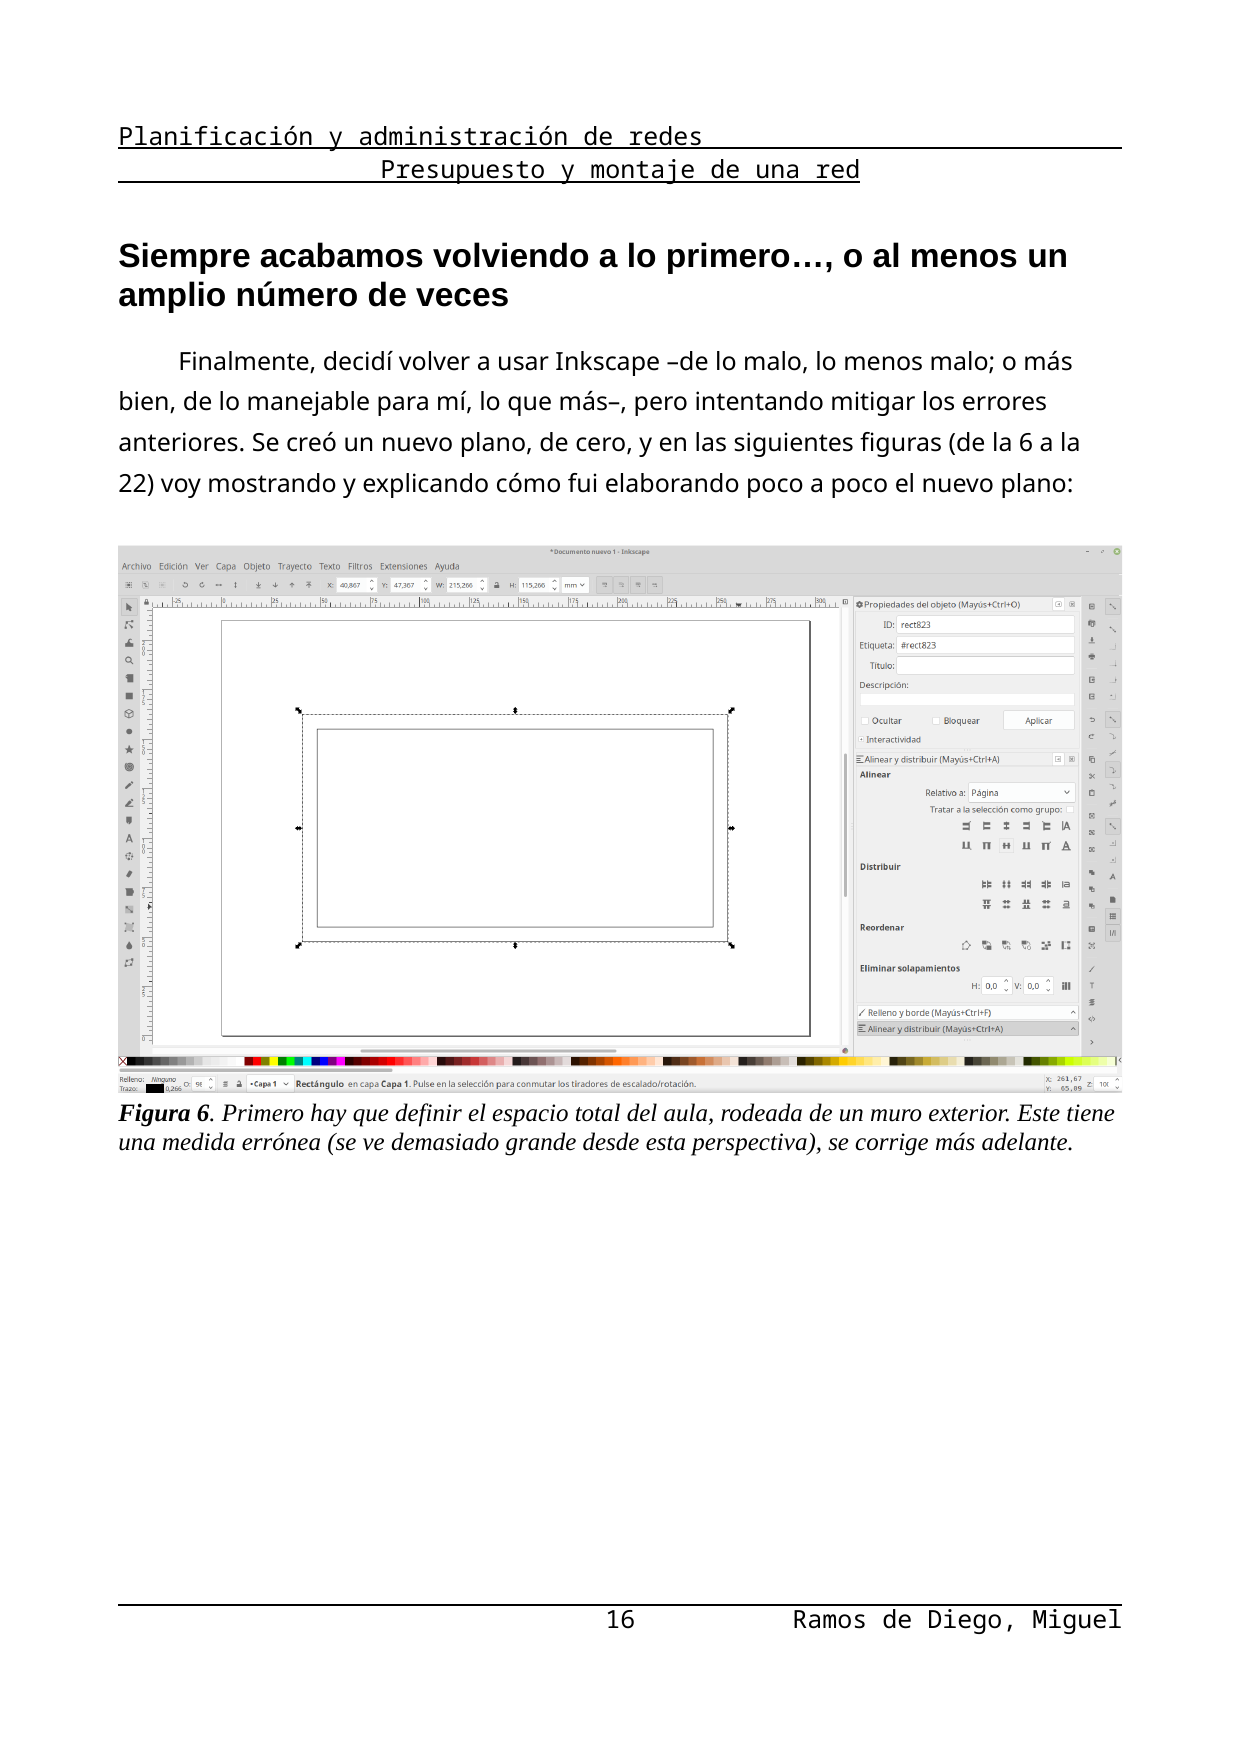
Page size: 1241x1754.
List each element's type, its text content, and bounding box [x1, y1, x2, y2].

text Figura 6. Primero hay que definir el espacio total del aula, rodeada de un muro exterior. Este tiene una medida errónea (se ve demasiado grande desde esta perspectiva), se corrige más adelante. [118, 1093, 1122, 1156]
picture [118, 545, 1123, 1093]
subtitle Siempre acabamos volviendo a lo primero…, o al menos un amplio número de veces [118, 236, 1122, 314]
text Finalmente, decidí volver a usar Inkscape –de lo malo, lo menos malo; o más bien, de lo manejable para mí, lo que más–, pero intentando mitigar los errores anteriores. Se creó un nuevo plano, de cero, y en las siguientes figuras (de la 6 a la 22) voy mostrando y explicando cómo fui elaborando poco a poco el nuevo plano: [118, 343, 1122, 500]
